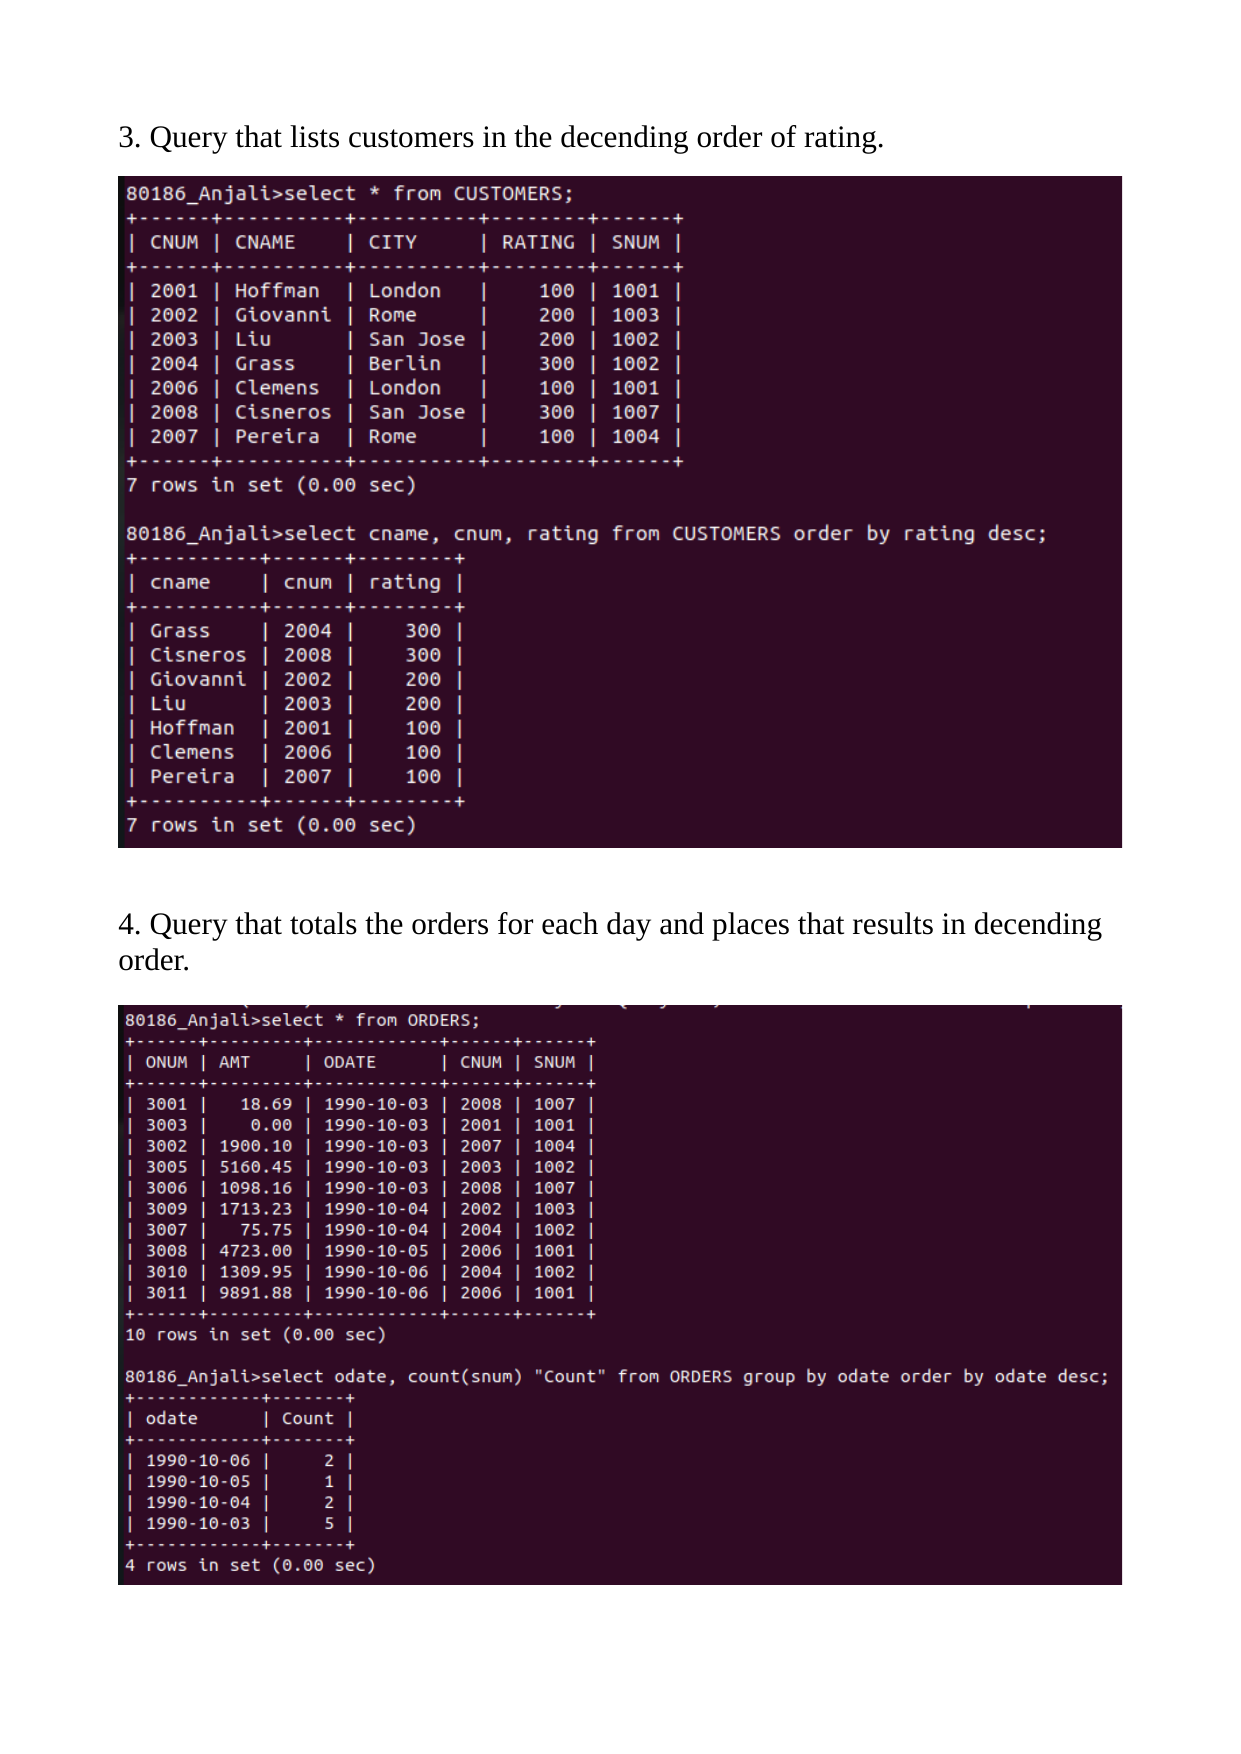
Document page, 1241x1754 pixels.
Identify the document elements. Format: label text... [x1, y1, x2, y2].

text 4. Query that totals the orders for each day and places that results in decending order. [118, 905, 1122, 977]
picture [118, 1005, 1123, 1585]
text 3. Query that lists customers in the decending order of rating. [118, 118, 1122, 154]
picture [118, 176, 1123, 848]
